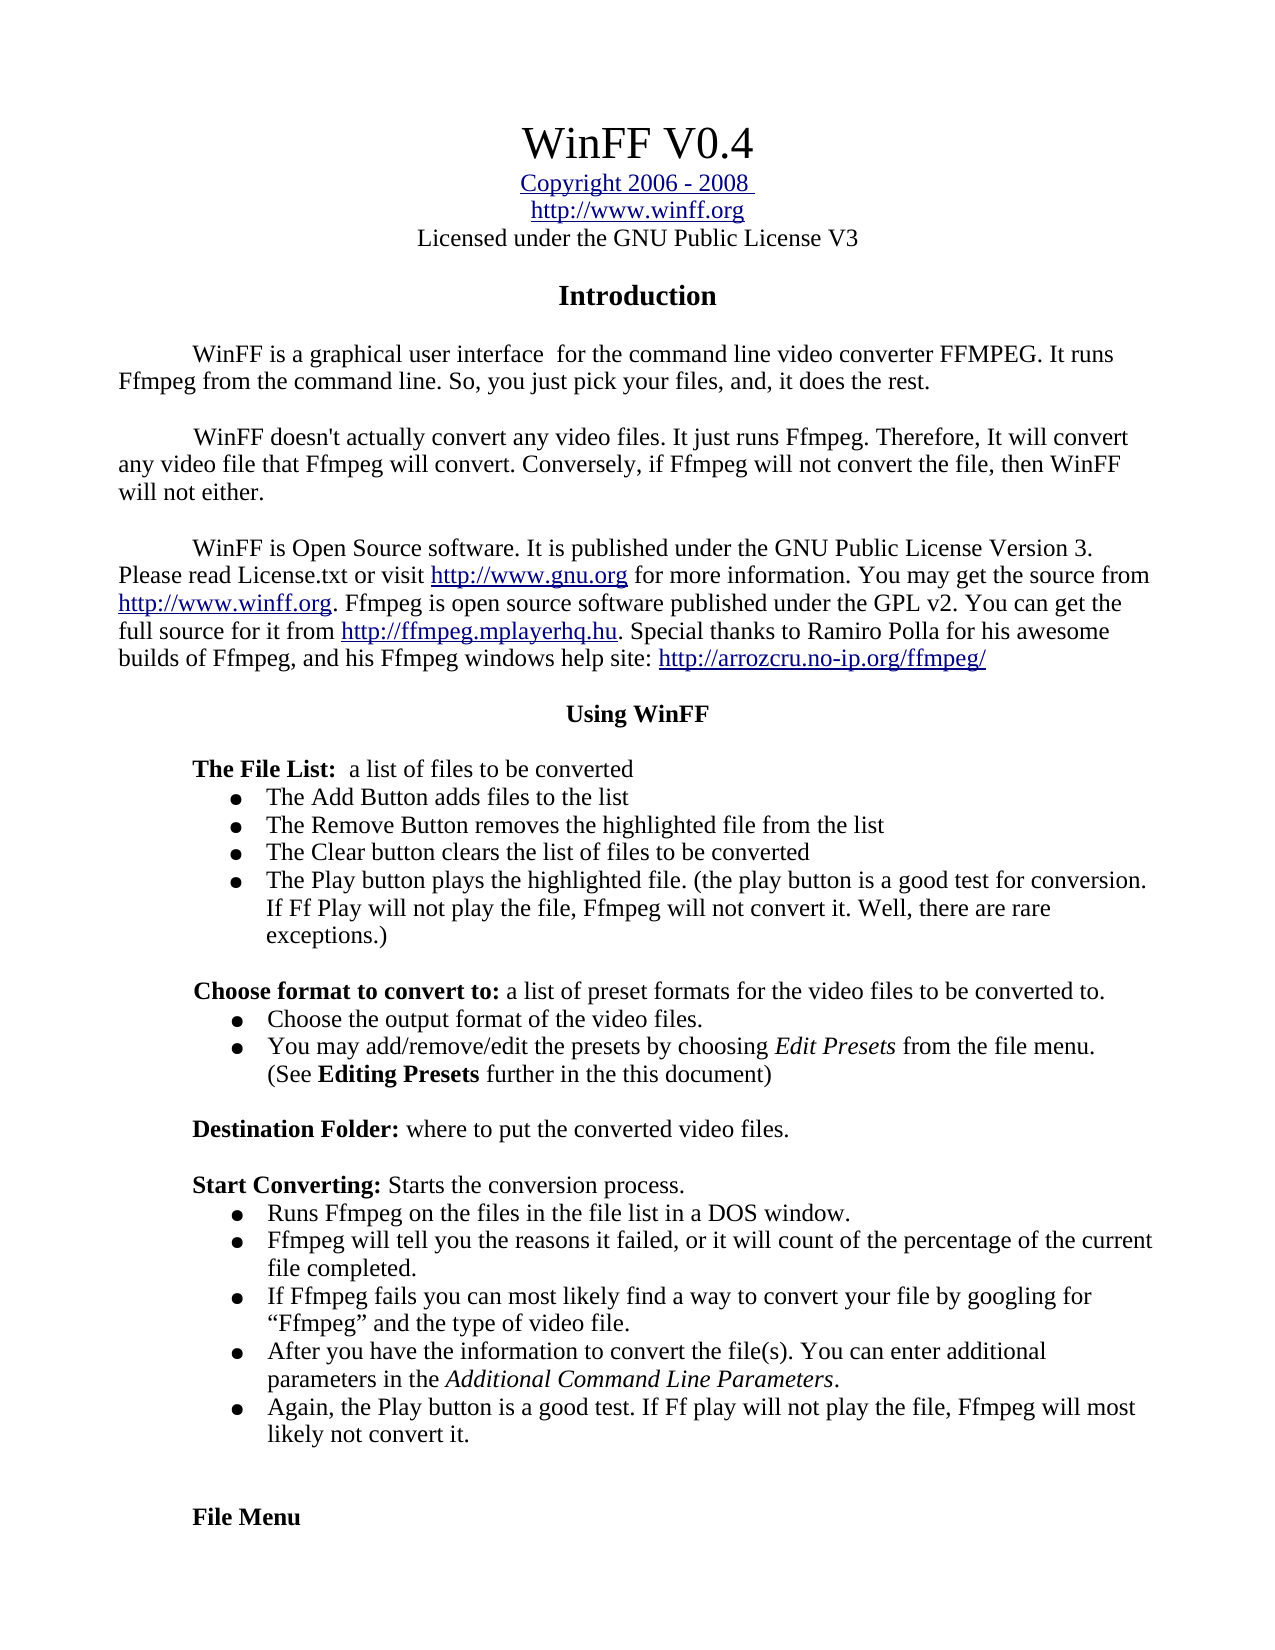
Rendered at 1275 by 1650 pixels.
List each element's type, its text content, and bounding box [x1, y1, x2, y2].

list Runs Ffmpeg on the files in the file list in a DOS window. [229, 1199, 1157, 1226]
list The Remove Button removes the highlighted file from the list [228, 811, 1157, 838]
list If Ffmpeg fails you can most likely find a way to convert your file by googling for “Ffmpeg” and the type of video file. [229, 1282, 1157, 1337]
text WinFF is Open Source software. It is published under the GNU Public License Version 3. Please read License.txt or visit http://www.gnu.org for more information. You may get the source from http://www.winff.org. Ffmpeg is open source software published under the GPL v2. You can get the full source for it from http://ffmpeg.mplayerhq.hu. Special thanks to Ramiro Polla for his awesome builds of Ffmpeg, and his Ffmpeg windows help site: http://arrozcru.no-ip.org/ffmpeg/ [118, 534, 1157, 672]
text Start Converting: Starts the conversion process. [118, 1171, 1157, 1199]
text Copyright 2006 - 2008 [118, 169, 1157, 197]
text http://www.winff.org [118, 197, 1157, 224]
text Destination Folder: where to put the converted video files. [118, 1116, 1157, 1143]
list Again, the Play button is a good test. If Ff play will not play the file, Ffmpeg will most likely not convert it. [229, 1393, 1157, 1448]
text File Menu [118, 1503, 1157, 1531]
list Choose the output format of the video files. [229, 1005, 1157, 1032]
text WinFF V0.4 [118, 118, 1157, 169]
list The Add Button adds files to the list [228, 783, 1157, 811]
text Licensed under the GNU Public License V3 [118, 224, 1157, 252]
list The Play button plays the highlighted file. (the play button is a good test for conversion. If Ff Play will not play the file, Ffmpeg will not convert it. Well, there are rare exceptions.) [228, 866, 1157, 949]
list (See Editing Presets further in the this document) [229, 1060, 1157, 1088]
list After you have the information to convert the file(s). You can enter additional parameters in the Additional Command Line Parameters. [229, 1337, 1157, 1393]
text Introduction [118, 280, 1157, 312]
text Choose format to convert to: a list of preset formats for the video files to be converted to. [118, 977, 1157, 1005]
text Using WinFF [118, 700, 1157, 728]
list The Clear button clears the list of files to be converted [228, 838, 1157, 866]
text The File List: a list of files to be converted [118, 755, 1157, 783]
text WinFF is a graphical user interface for the command line video converter FFMPEG. It runs Ffmpeg from the command line. So, you just pick your files, and, it does the rest. [118, 340, 1157, 395]
list Ffmpeg will tell you the reasons it failed, or it will count of the percentage of the current file completed. [229, 1226, 1157, 1282]
text WinFF doesn't actually convert any video files. It just runs Ffmpeg. Therefore, It will convert any video file that Ffmpeg will convert. Conversely, if Ffmpeg will not convert the file, then WinFF will not either. [118, 423, 1157, 506]
list You may add/remove/edit the presets by choosing Edit Presets from the file menu. [229, 1032, 1157, 1060]
